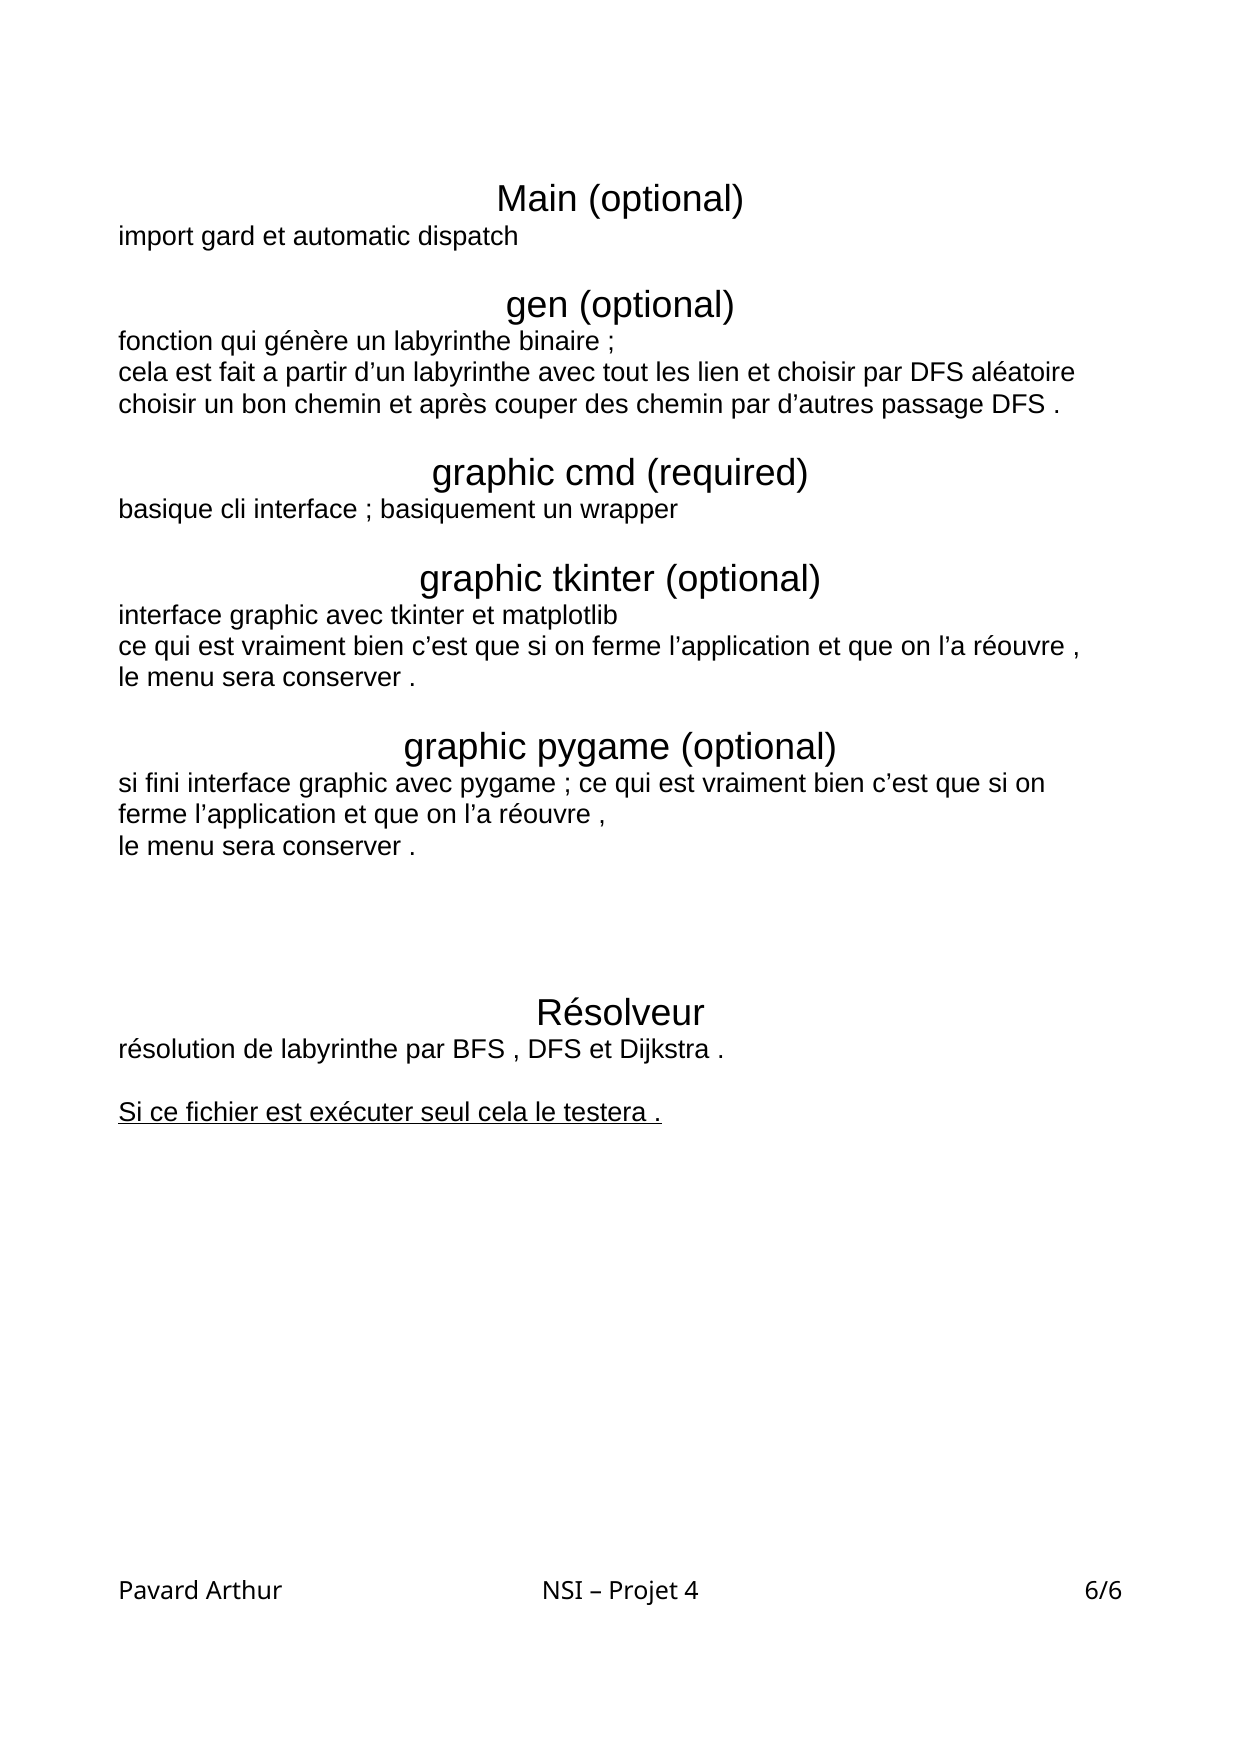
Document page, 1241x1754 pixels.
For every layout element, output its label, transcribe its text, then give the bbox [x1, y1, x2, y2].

text Main (optional) [118, 176, 1122, 219]
text Résolveur [118, 990, 1122, 1033]
text fonction qui génère un labyrinthe binaire ; [118, 325, 1122, 356]
text cela est fait a partir d’un labyrinthe avec tout les lien et choisir par DFS aléatoire choisir un bon chemin et après couper des chemin par d’autres passage DFS . [118, 356, 1122, 419]
text import gard et automatic dispatch [118, 219, 1122, 251]
text le menu sera conserver . [118, 829, 1122, 861]
text graphic cmd (required) [118, 450, 1122, 493]
text ce qui est vraiment bien c’est que si on ferme l’application et que on l’a réouvre , [118, 630, 1122, 661]
text interface graphic avec tkinter et matplotlib [118, 599, 1122, 630]
text gen (optional) [118, 282, 1122, 325]
text le menu sera conserver . [118, 661, 1122, 693]
text résolution de labyrinthe par BFS , DFS et Dijkstra . [118, 1033, 1122, 1064]
text Si ce fichier est exécuter seul cela le testera . [118, 1096, 1122, 1127]
text graphic tkinter (optional) [118, 556, 1122, 599]
text graphic pygame (optional) [118, 724, 1122, 767]
text basique cli interface ; basiquement un wrapper [118, 493, 1122, 524]
text si fini interface graphic avec pygame ; ce qui est vraiment bien c’est que si on ferme l’application et que on l’a réouvre , [118, 767, 1122, 829]
